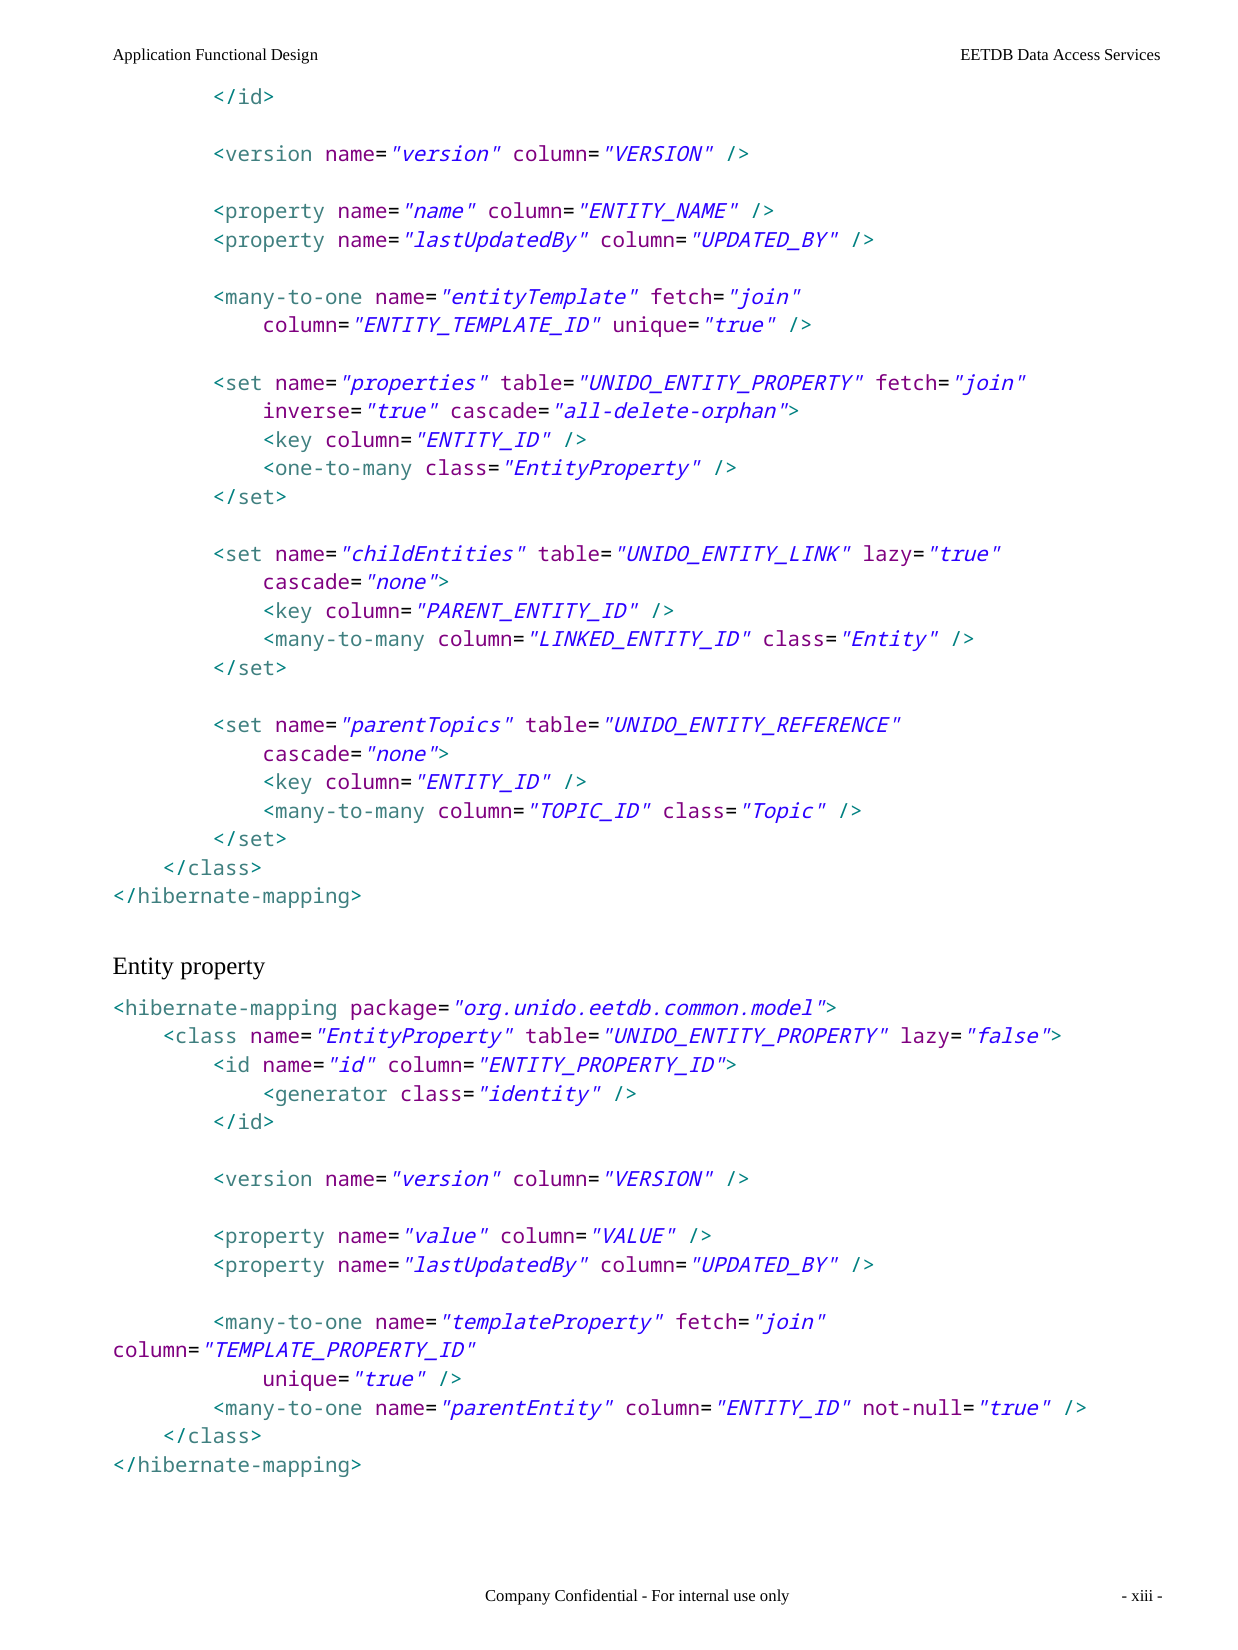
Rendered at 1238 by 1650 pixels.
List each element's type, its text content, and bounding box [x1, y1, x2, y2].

text <set name="parentTopics" table="UNIDO_ENTITY_REFERENCE" [112, 710, 1162, 738]
text <key column="PARENT_ENTITY_ID" /> [112, 596, 1162, 624]
text <many-to-one name="entityTemplate" fetch="join" [112, 282, 1162, 310]
text <property name="value" column="VALUE" /> [112, 1221, 1162, 1250]
text <id name="id" column="ENTITY_PROPERTY_ID"> [112, 1050, 1162, 1078]
text </set> [112, 482, 1162, 510]
text <many-to-many column="LINKED_ENTITY_ID" class="Entity" /> [112, 624, 1162, 653]
text inverse="true" cascade="all-delete-orphan"> [112, 396, 1162, 424]
text <property name="lastUpdatedBy" column="UPDATED_BY" /> [112, 1250, 1162, 1278]
text <generator class="identity" /> [112, 1078, 1162, 1107]
text </hibernate-mapping> [112, 881, 1162, 910]
text <many-to-many column="TOPIC_ID" class="Topic" /> [112, 796, 1162, 824]
text <many-to-one name="templateProperty" fetch="join" column="TEMPLATE_PROPERTY_ID" [112, 1307, 1162, 1364]
text <key column="ENTITY_ID" /> [112, 424, 1162, 453]
text <version name="version" column="VERSION" /> [112, 139, 1162, 168]
text Entity property [112, 951, 1162, 980]
text unique="true" /> [112, 1364, 1162, 1392]
text </class> [112, 853, 1162, 881]
text </set> [112, 824, 1162, 853]
text <set name="properties" table="UNIDO_ENTITY_PROPERTY" fetch="join" [112, 367, 1162, 396]
text </id> [112, 1107, 1162, 1136]
text cascade="none"> [112, 738, 1162, 767]
text <set name="childEntities" table="UNIDO_ENTITY_LINK" lazy="true" [112, 539, 1162, 567]
text <property name="lastUpdatedBy" column="UPDATED_BY" /> [112, 225, 1162, 253]
text <key column="ENTITY_ID" /> [112, 767, 1162, 796]
text </set> [112, 653, 1162, 681]
text </hibernate-mapping> [112, 1449, 1162, 1478]
text </id> [112, 82, 1162, 111]
text <property name="name" column="ENTITY_NAME" /> [112, 196, 1162, 225]
text <class name="EntityProperty" table="UNIDO_ENTITY_PROPERTY" lazy="false"> [112, 1021, 1162, 1050]
text </class> [112, 1421, 1162, 1449]
text <many-to-one name="parentEntity" column="ENTITY_ID" not-null="true" /> [112, 1392, 1162, 1421]
text <one-to-many class="EntityProperty" /> [112, 453, 1162, 482]
text <version name="version" column="VERSION" /> [112, 1164, 1162, 1193]
text <hibernate-mapping package="org.unido.eetdb.common.model"> [112, 993, 1162, 1021]
text column="ENTITY_TEMPLATE_ID" unique="true" /> [112, 310, 1162, 339]
text cascade="none"> [112, 567, 1162, 596]
